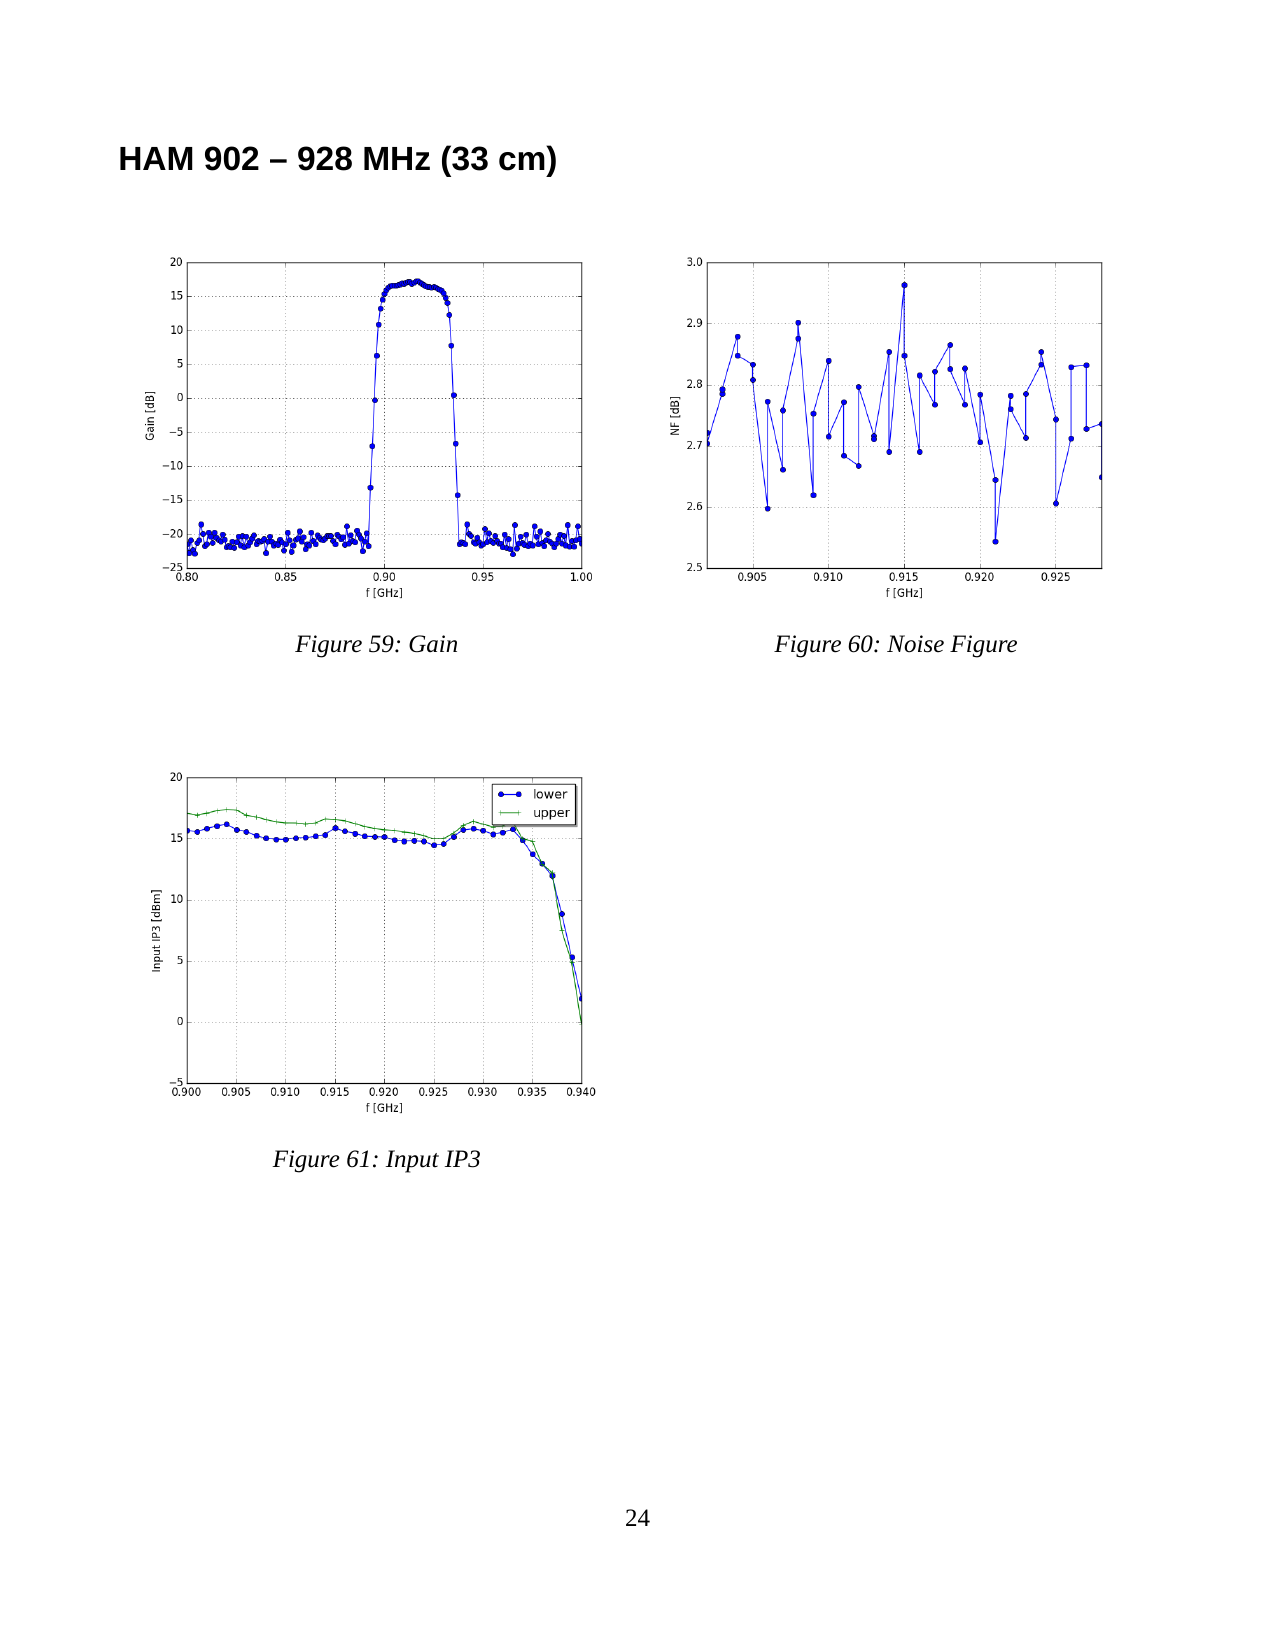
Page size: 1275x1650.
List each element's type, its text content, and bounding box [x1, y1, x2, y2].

table_header [638, 219, 1157, 611]
picture [643, 224, 1152, 606]
picture [123, 224, 632, 606]
table_header [638, 734, 1157, 1126]
table_header [118, 734, 637, 1126]
table_header [118, 219, 637, 611]
table_cell Figure 61: Input IP3 [118, 1126, 637, 1191]
table_cell Figure 59: Gain [118, 611, 637, 676]
picture [123, 739, 632, 1121]
table_cell [638, 1126, 1157, 1191]
table_cell Figure 60: Noise Figure [638, 611, 1157, 676]
subtitle HAM 902 – 928 MHz (33 cm) [118, 139, 1157, 178]
